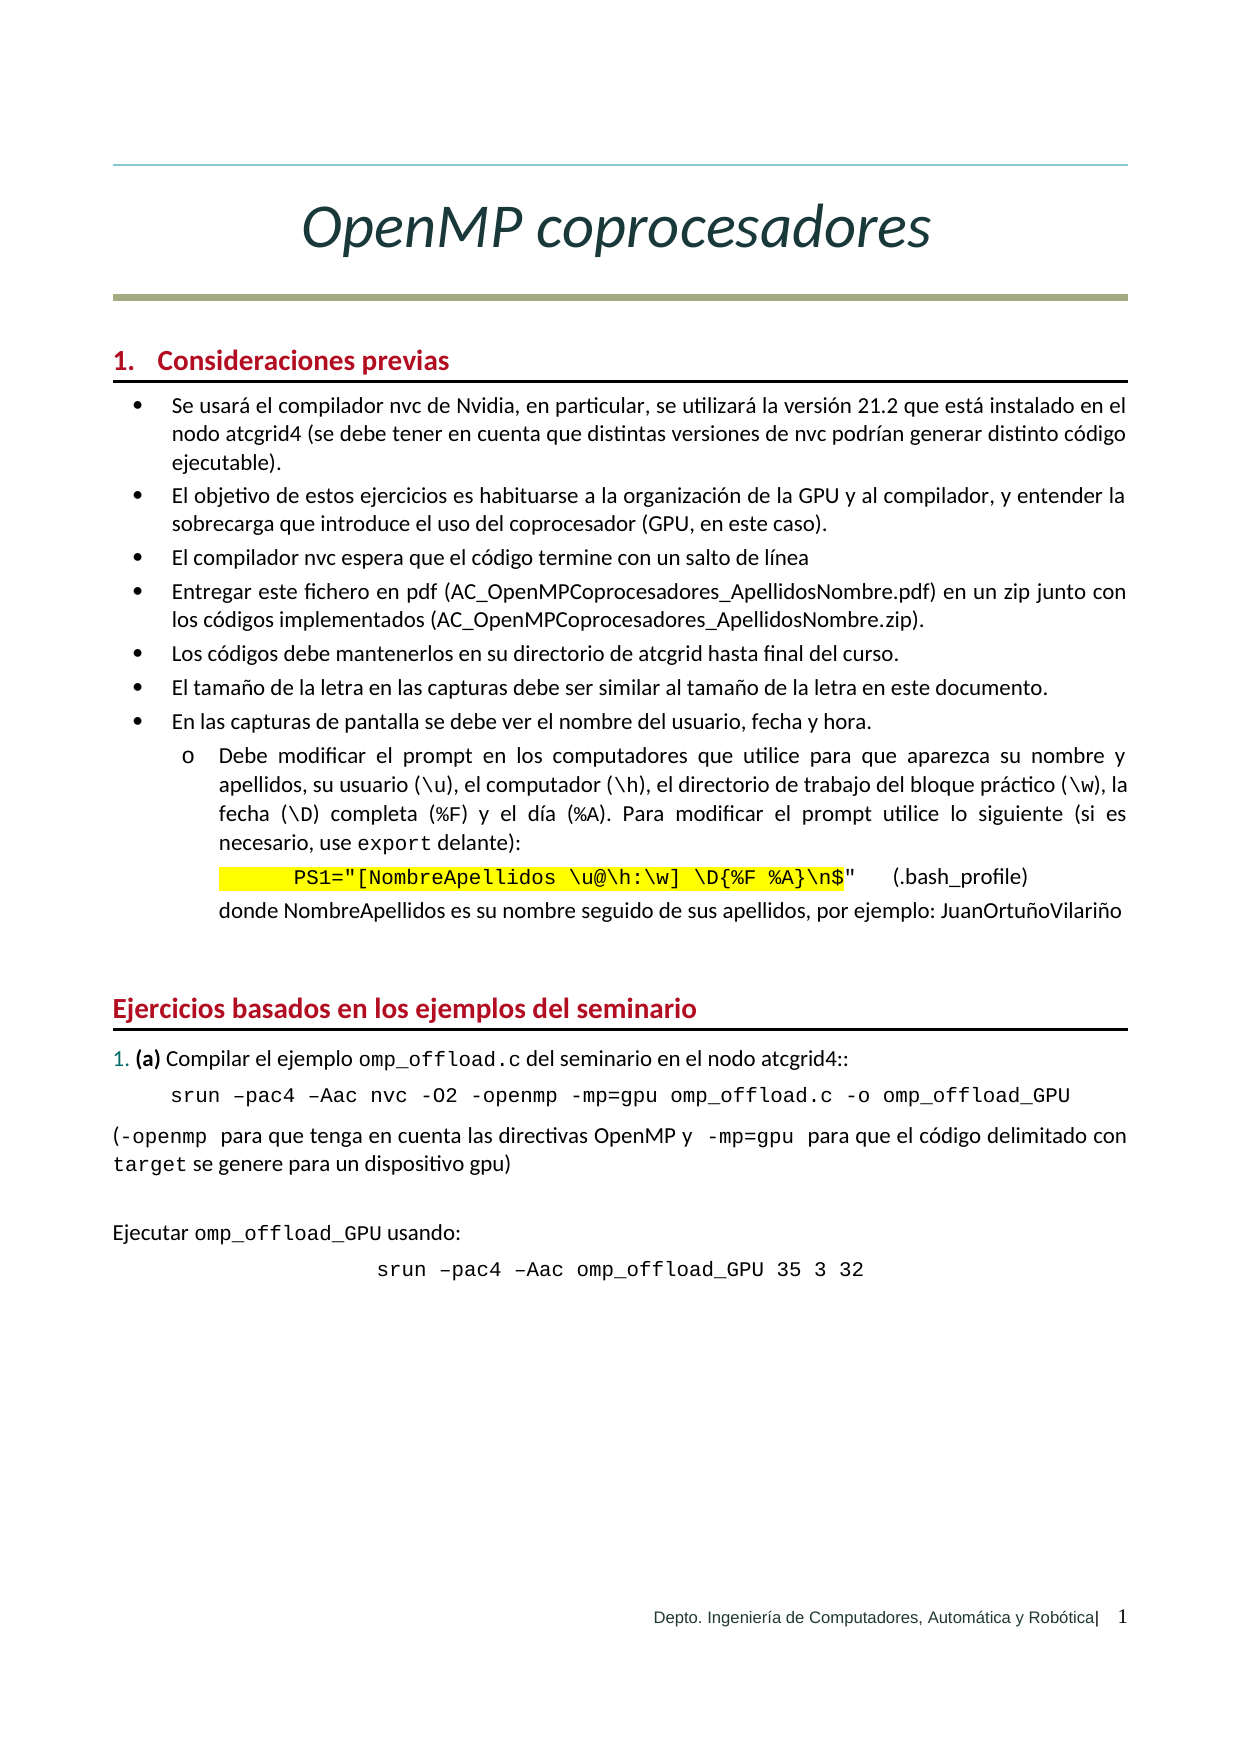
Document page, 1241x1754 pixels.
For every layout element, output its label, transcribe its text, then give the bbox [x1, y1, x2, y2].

list El tamaño de la letra en las capturas debe ser similar al tamaño de la letra en este documento. [134, 673, 1128, 701]
list Los códigos debe mantenerlos en su directorio de atcgrid hasta final del curso. [134, 639, 1128, 667]
subtitle Ejercicios basados en los ejemplos del seminario [112, 990, 1128, 1031]
list Se usará el compilador nvc de Nvidia, en particular, se utilizará la versión 21.2 que está instalado en el nodo atcgrid4 (se debe tener en cuenta que distintas versiones de nvc podrían generar distinto código ejecutable). [134, 392, 1128, 476]
text OpenMP coprocesadores [112, 165, 1128, 301]
list donde NombreApellidos es su nombre seguido de sus apellidos, por ejemplo: JuanOrtuñoVilariño [181, 897, 1128, 924]
list En las capturas de pantalla se debe ver el nombre del usuario, fecha y hora. [134, 707, 1128, 735]
list Ejecutar omp_offload_GPU usando: [112, 1218, 1128, 1247]
list (-openmp para que tenga en cuenta las directivas OpenMP y -mp=gpu para que el código delimitado con target se genere para un dispositivo gpu) [112, 1121, 1128, 1178]
list 1. (a) Compilar el ejemplo omp_offload.c del seminario en el nodo atcgrid4:: [112, 1044, 1128, 1072]
list El compilador nvc espera que el código termine con un salto de línea [134, 543, 1128, 572]
list srun –pac4 –Aac nvc -O2 -openmp -mp=gpu omp_offload.c -o omp_offload_GPU [112, 1085, 1128, 1108]
list El objetivo de estos ejercicios es habituarse a la organización de la GPU y al compilador, y entender la sobrecarga que introduce el uso del coprocesador (GPU, en este caso). [134, 482, 1128, 538]
list Entregar este fichero en pdf (AC_OpenMPCoprocesadores_ApellidosNombre.pdf) en un zip junto con los códigos implementados (AC_OpenMPCoprocesadores_ApellidosNombre.zip). [134, 577, 1128, 633]
list PS1="[NombreApellidos \u@\h:\w] \D{%F %A}\n$" (.bash_profile) [181, 862, 1128, 891]
subtitle Consideraciones previas [112, 342, 1128, 383]
list srun –pac4 –Aac omp_offload_GPU 35 3 32 [112, 1259, 1128, 1283]
list Debe modificar el prompt en los computadores que utilice para que aparezca su nombre y apellidos, su usuario (\u), el computador (\h), el directorio de trabajo del bloque práctico (\w), la fecha (\D) completa (%F) y el día (%A). Para modificar el prompt utilice lo siguiente (si es necesario, use export delante): [181, 741, 1128, 856]
